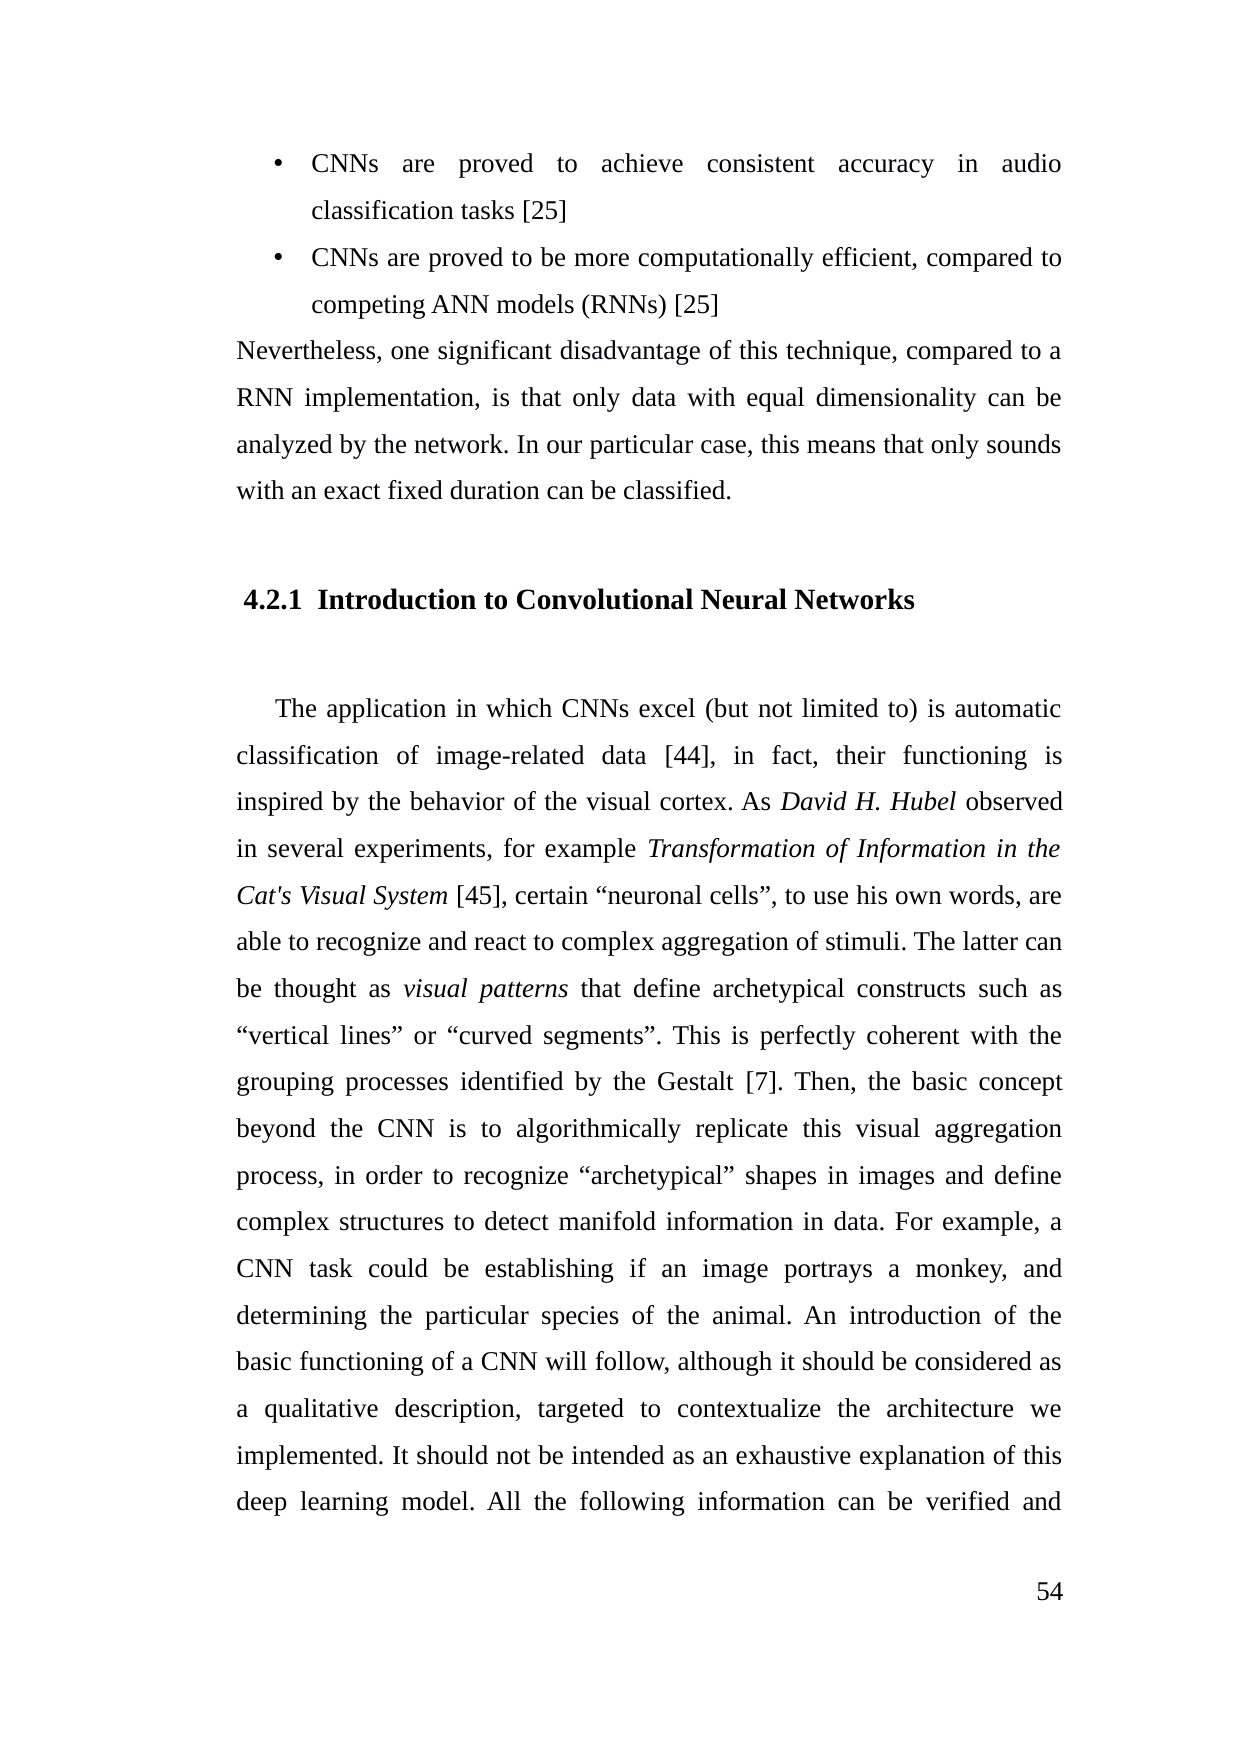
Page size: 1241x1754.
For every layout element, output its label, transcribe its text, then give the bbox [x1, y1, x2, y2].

list CNNs are proved to achieve consistent accuracy in audio classification tasks [25] [274, 148, 1063, 226]
list CNNs are proved to be more computationally efficient, compared to competing ANN models (RNNs) [25] [274, 241, 1063, 319]
text The application in which CNNs excel (but not limited to) is automatic classification of image-related data [44], in fact, their functioning is inspired by the behavior of the visual cortex. As David H. Hubel observed in several experiments, for example Transformation of Information in the Cat's Visual System [45], certain “neuronal cells”, to use his own words, are able to recognize and react to complex aggregation of stimuli. The latter can be thought as visual patterns that define archetypical constructs such as “vertical lines” or “curved segments”. This is perfectly coherent with the grouping processes identified by the Gestalt [7]. Then, the basic concept beyond the CNN is to algorithmically replicate this visual aggregation process, in order to recognize “archetypical” shapes in images and define complex structures to detect manifold information in data. For example, a CNN task could be establishing if an image portrays a monkey, and determining the particular species of the animal. An introduction of the basic functioning of a CNN will follow, although it should be considered as a qualitative description, targeted to contextualize the architecture we implemented. It should not be intended as an exhaustive explanation of this deep learning model. All the following information can be verified and [236, 692, 1063, 1517]
text Nevertheless, one significant disadvantage of this technique, compared to a RNN implementation, is that only data with equal dimensionality can be analyzed by the network. In our particular case, this means that only sounds with an exact fixed duration can be classified. [236, 334, 1063, 506]
subtitle Introduction to Convolutional Neural Networks [236, 582, 1063, 616]
